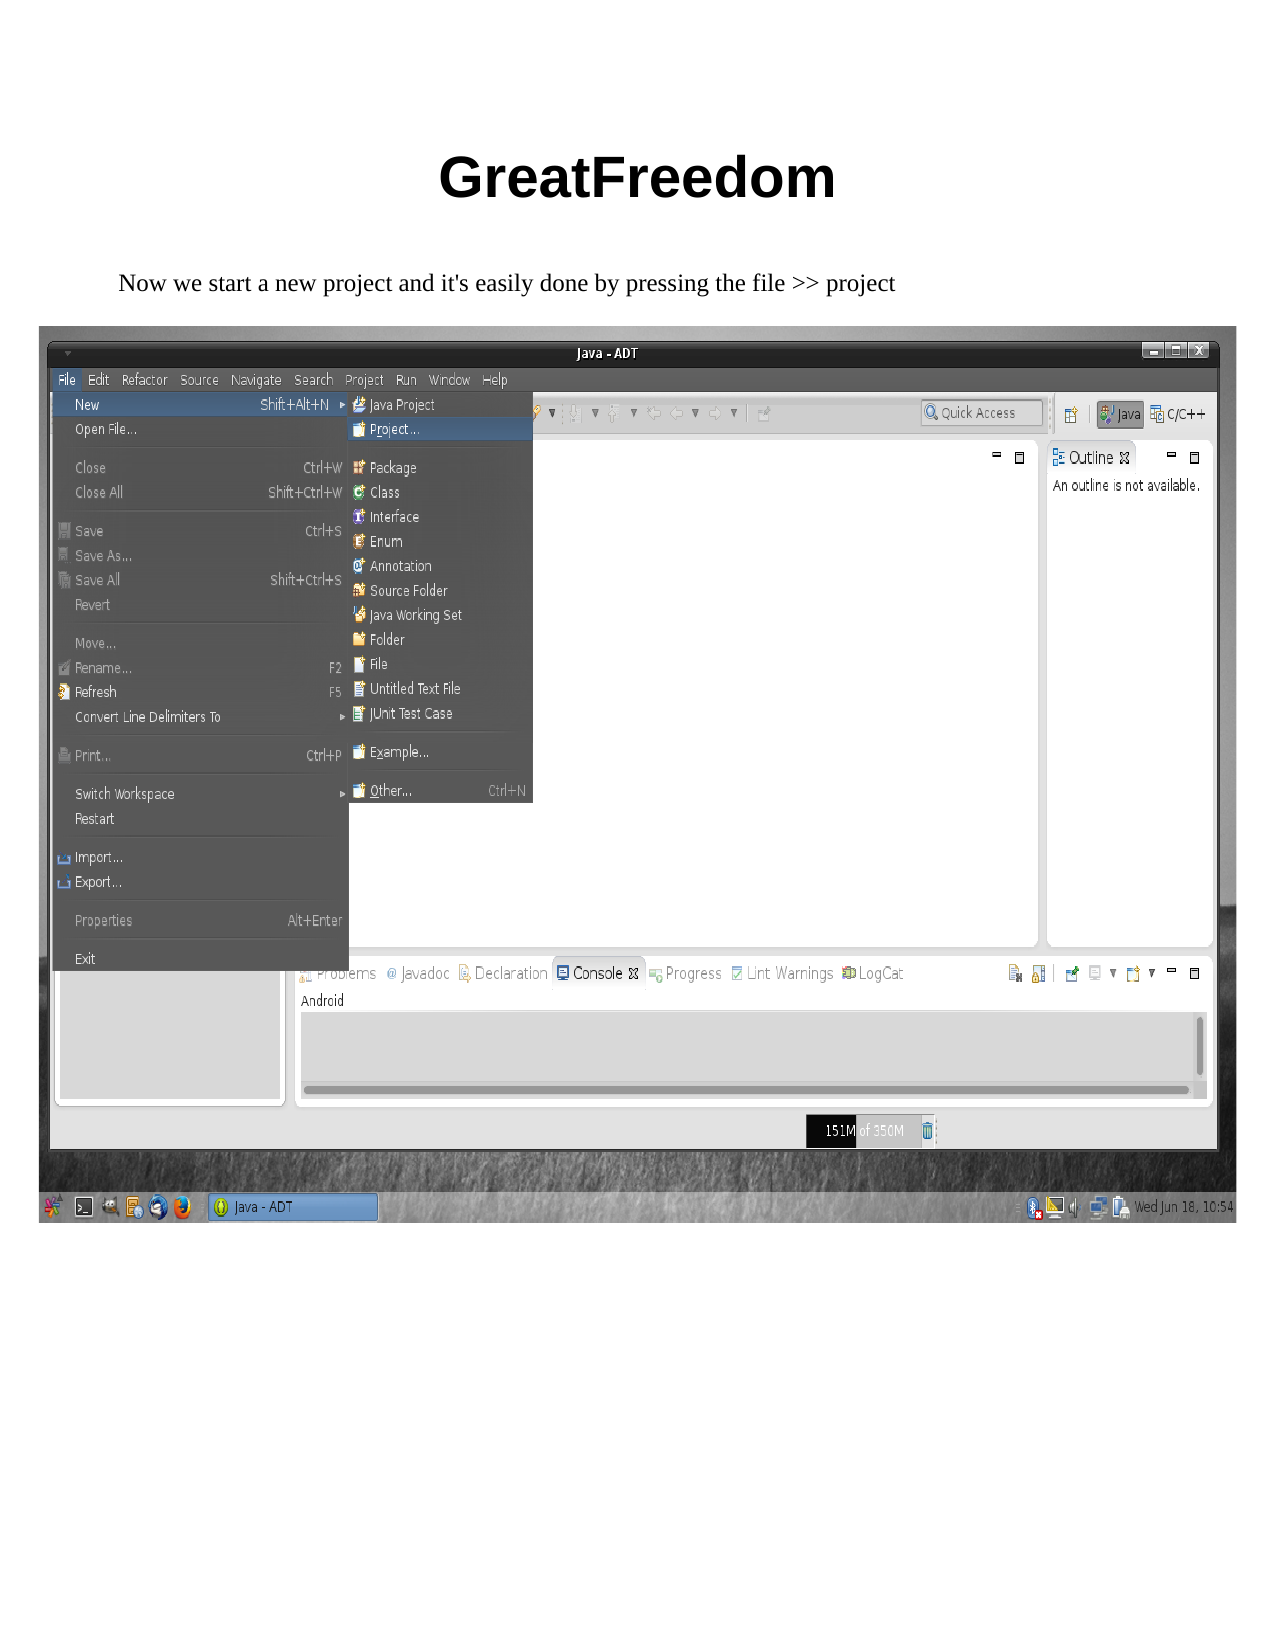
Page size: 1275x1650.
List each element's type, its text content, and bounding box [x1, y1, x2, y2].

text Now we start a new project and it's easily done by pressing the file >> project [118, 268, 1157, 297]
picture [38, 326, 1237, 1223]
